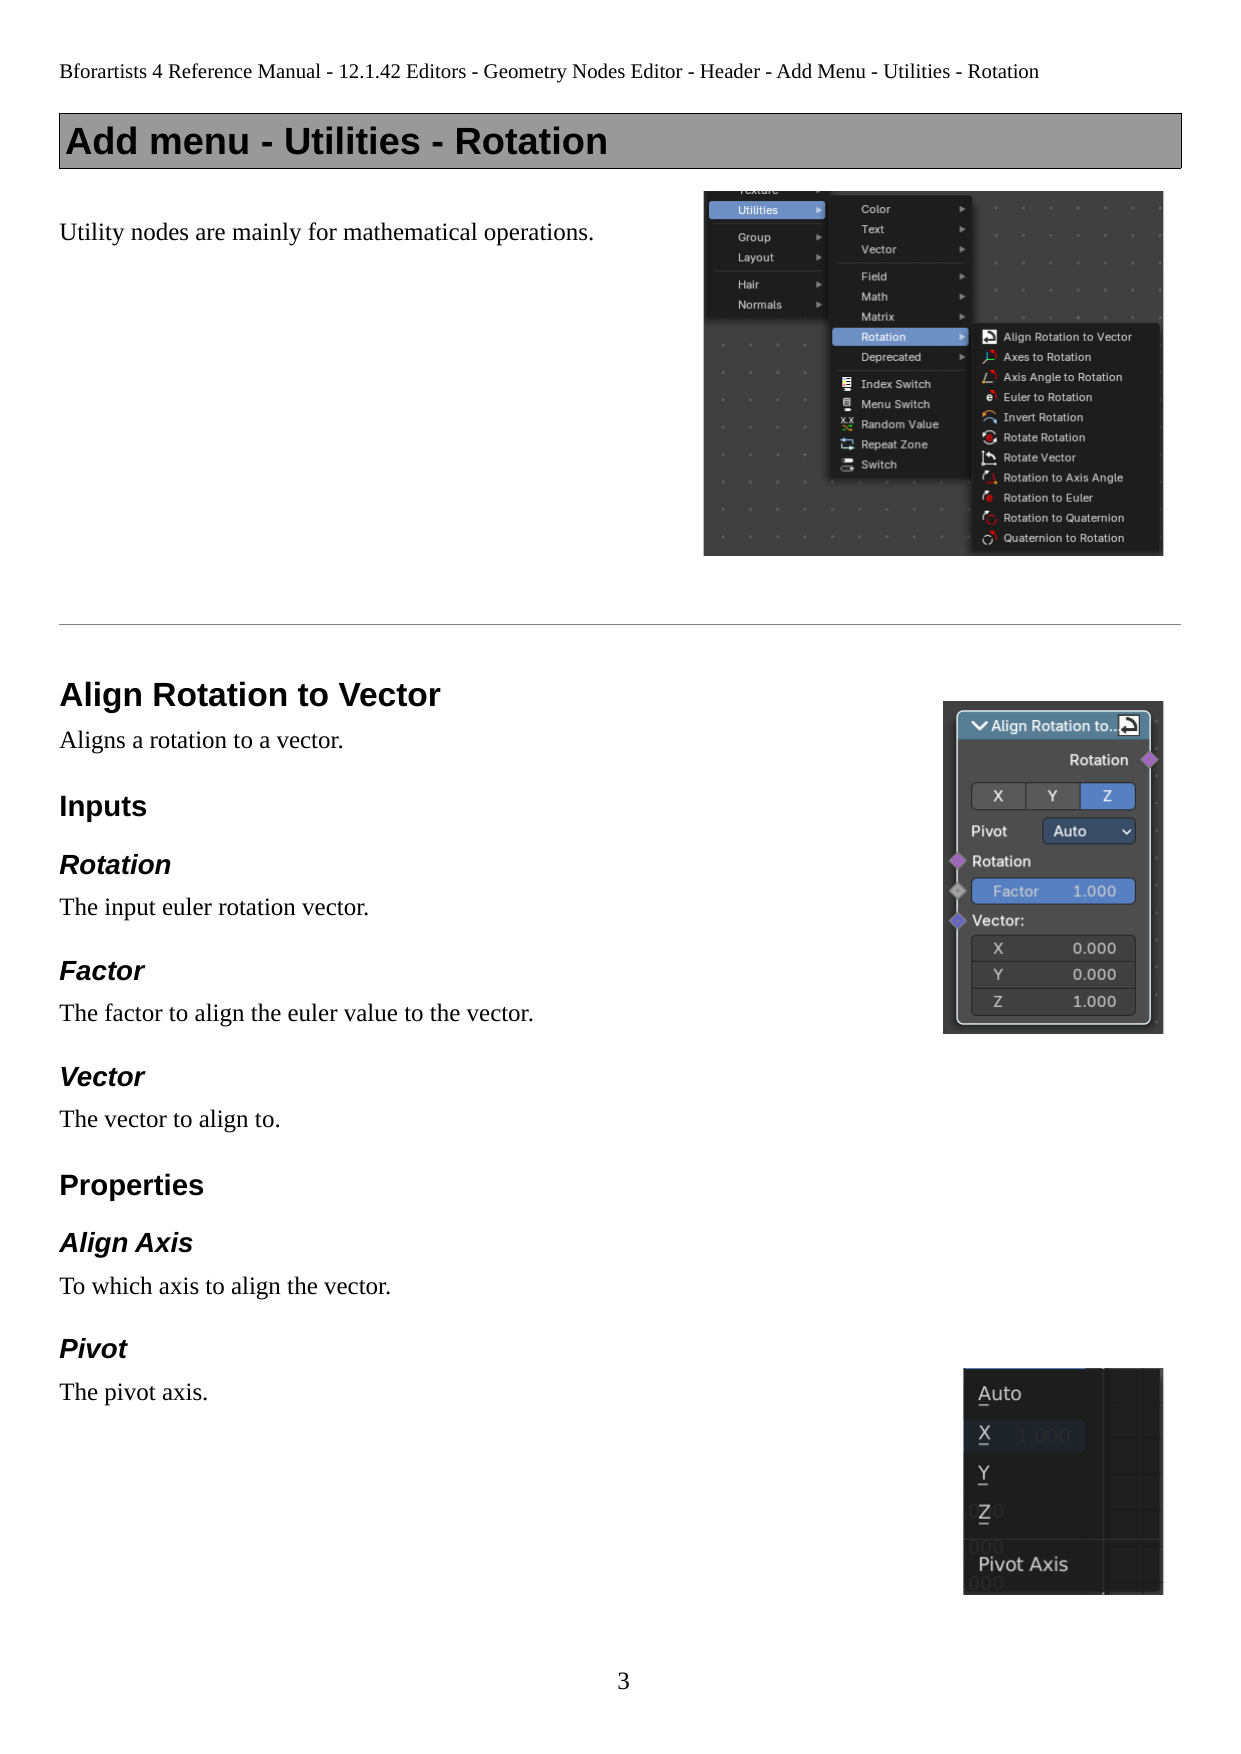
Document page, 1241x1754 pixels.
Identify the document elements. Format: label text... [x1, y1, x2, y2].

subtitle Align Axis [59, 1227, 1181, 1258]
text The pivot axis. [59, 1377, 963, 1406]
text To which axis to align the vector. [59, 1271, 1181, 1300]
picture [963, 1368, 1164, 1595]
subtitle Inputs [59, 789, 943, 823]
subtitle Pivot [59, 1333, 1181, 1364]
subtitle Rotation [59, 848, 943, 880]
subtitle [1164, 848, 1181, 880]
table_header Add menu - Utilities - Rotation [60, 114, 1181, 168]
text Aligns a rotation to a vector. [59, 726, 943, 754]
picture [703, 191, 1164, 556]
subtitle Factor [59, 954, 943, 986]
subtitle [1164, 954, 1181, 986]
text [1164, 1377, 1181, 1406]
subtitle Align Rotation to Vector [59, 674, 1181, 713]
text The factor to align the euler value to the vector. [59, 998, 943, 1027]
text The vector to align to. [59, 1104, 1181, 1133]
subtitle [1164, 789, 1181, 823]
picture [943, 701, 1164, 1034]
subtitle Properties [59, 1168, 1181, 1202]
text Utility nodes are mainly for mathematical operations. [59, 217, 703, 246]
subtitle Vector [59, 1060, 1181, 1092]
text The input euler rotation vector. [59, 892, 943, 921]
